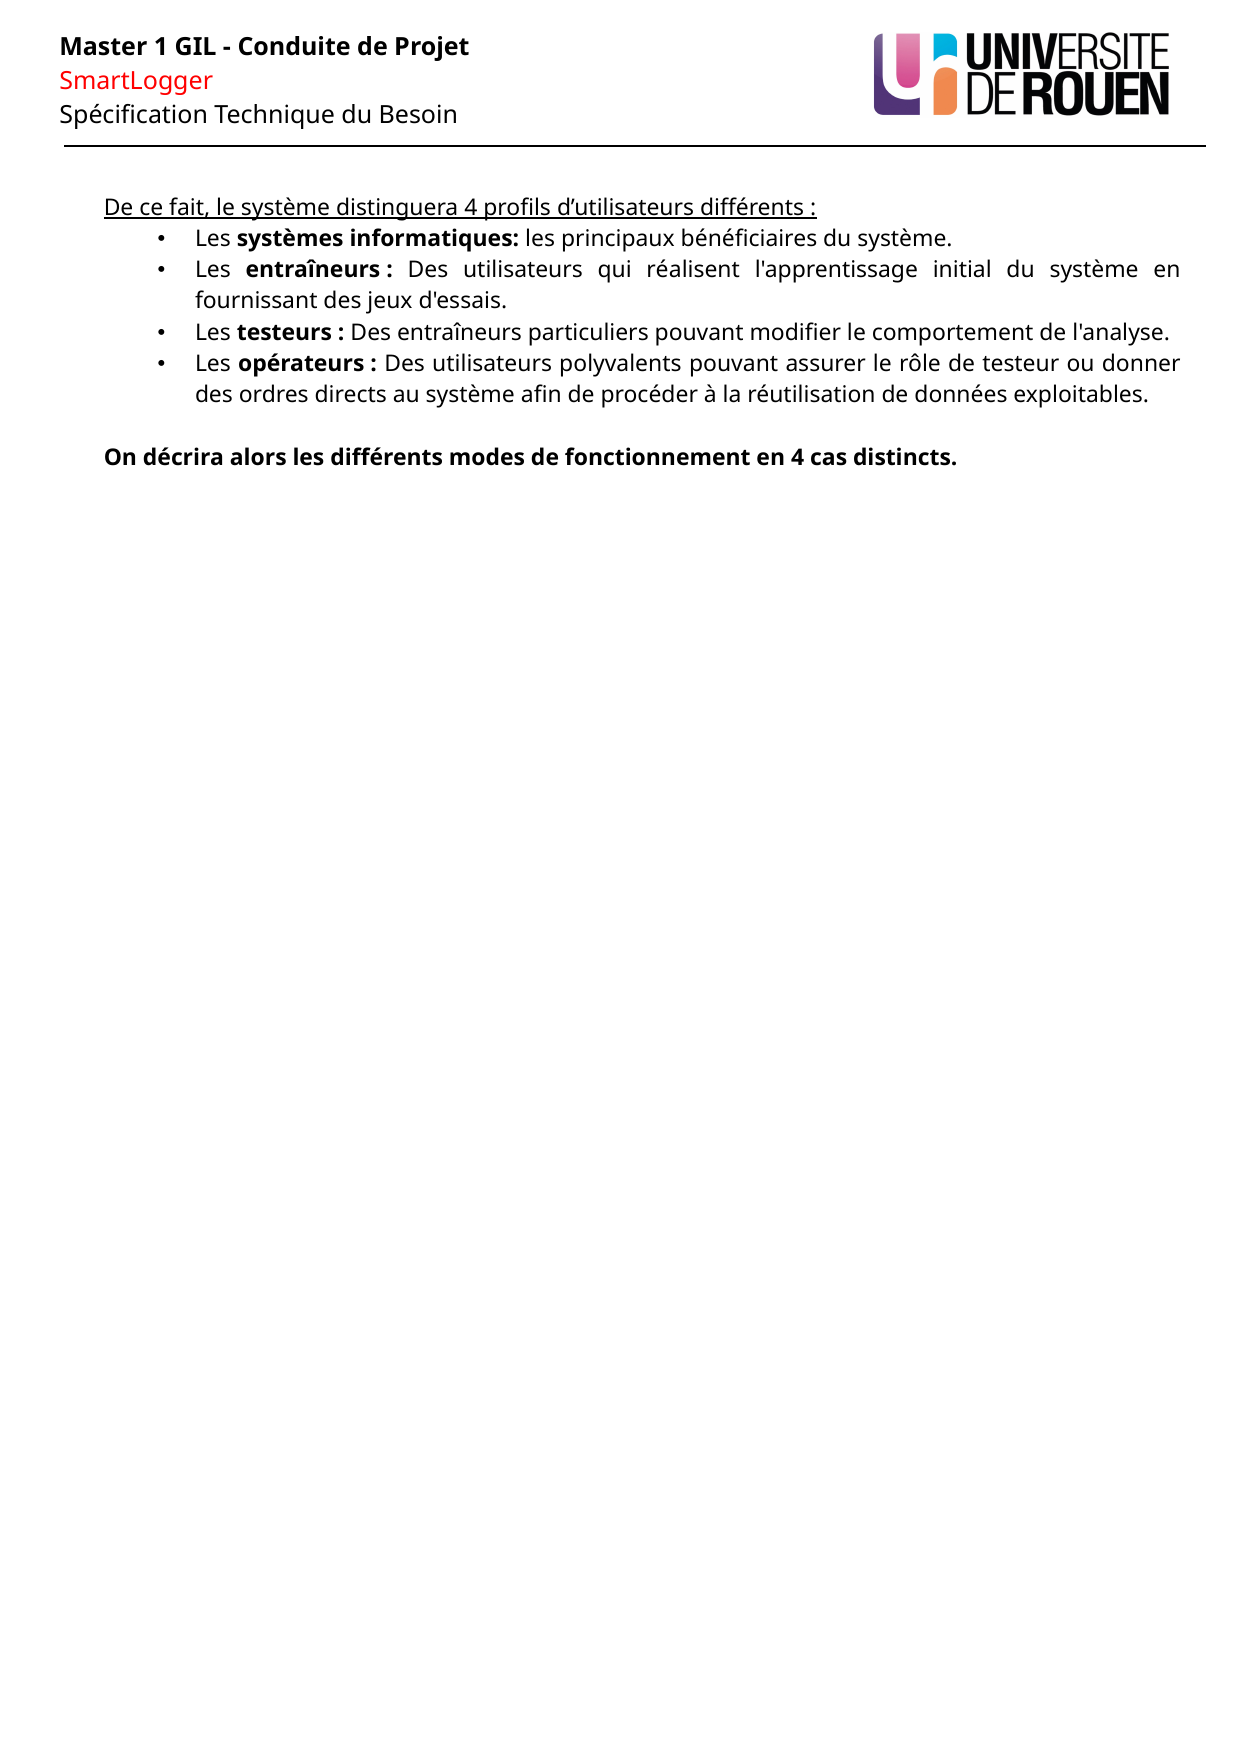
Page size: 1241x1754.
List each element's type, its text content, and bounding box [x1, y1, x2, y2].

list Les entraîneurs : Des utilisateurs qui réalisent l'apprentissage initial du système en fournissant des jeux d'essais. [157, 253, 1181, 316]
list Les testeurs : Des entraîneurs particuliers pouvant modifier le comportement de l'analyse. [157, 316, 1181, 347]
text On décrira alors les différents modes de fonctionnement en 4 cas distincts. [103, 441, 1181, 472]
text De ce fait, le système distinguera 4 profils d’utilisateurs différents : [103, 191, 1181, 222]
picture [872, 32, 1170, 118]
list Les systèmes informatiques: les principaux bénéficiaires du système. [157, 222, 1181, 253]
list Les opérateurs : Des utilisateurs polyvalents pouvant assurer le rôle de testeur ou donner des ordres directs au système afin de procéder à la réutilisation de données exploitables. [157, 347, 1181, 409]
